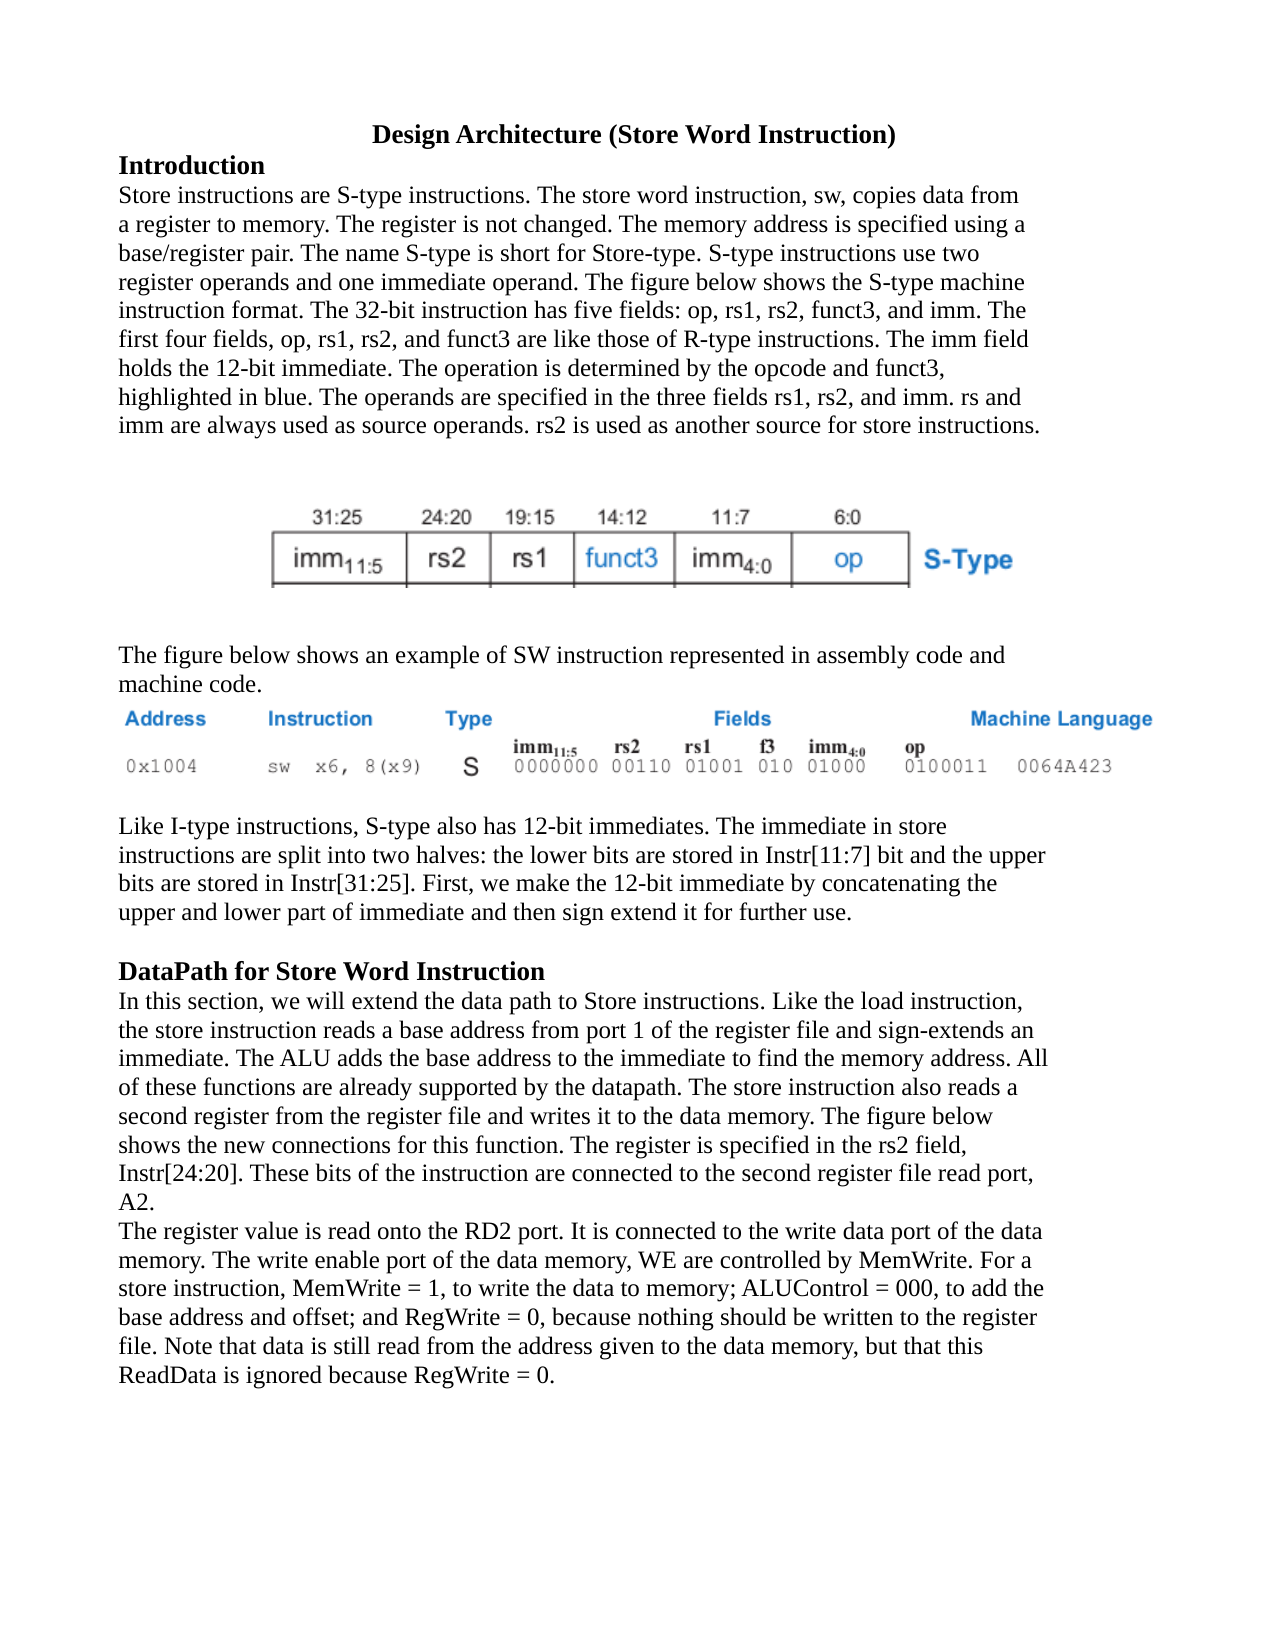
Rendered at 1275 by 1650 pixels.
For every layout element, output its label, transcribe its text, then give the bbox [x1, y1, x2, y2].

text memory. The write enable port of the data memory, WE are controlled by MemWrite. For a [118, 1245, 1157, 1273]
text Store instructions are S-type instructions. The store word instruction, sw, copies data from [118, 180, 1157, 209]
text holds the 12-bit immediate. The operation is determined by the opcode and funct3, [118, 353, 1157, 382]
picture [256, 496, 1019, 588]
picture [118, 697, 1157, 783]
text Design Architecture (Store Word Instruction) [118, 118, 1157, 149]
text instruction format. The 32-bit instruction has five fields: op, rs1, rs2, funct3, and imm. The [118, 295, 1157, 324]
text imm are always used as source operands. rs2 is used as another source for store instructions. [118, 410, 1157, 439]
text instructions are split into two halves: the lower bits are stored in Instr[11:7] bit and the upper [118, 840, 1157, 868]
text base address and offset; and RegWrite = 0, because nothing should be written to the register [118, 1302, 1157, 1331]
text first four fields, op, rs1, rs2, and funct3 are like those of R-type instructions. The imm field [118, 324, 1157, 353]
text highlighted in blue. The operands are specified in the three fields rs1, rs2, and imm. rs and [118, 382, 1157, 410]
text file. Note that data is still read from the address given to the data memory, but that this [118, 1331, 1157, 1360]
text The figure below shows an example of SW instruction represented in assembly code and [118, 640, 1157, 669]
text of these functions are already supported by the datapath. The store instruction also reads a [118, 1072, 1157, 1101]
text immediate. The ALU adds the base address to the immediate to find the memory address. All [118, 1043, 1157, 1072]
text machine code. [118, 669, 1157, 697]
text the store instruction reads a base address from port 1 of the register file and sign-extends an [118, 1015, 1157, 1043]
text Like I-type instructions, S-type also has 12-bit immediates. The immediate in store [118, 811, 1157, 840]
text second register from the register file and writes it to the data memory. The figure below [118, 1101, 1157, 1130]
text Introduction [118, 149, 1157, 180]
text In this section, we will extend the data path to Store instructions. Like the load instruction, [118, 986, 1157, 1015]
text A2. [118, 1187, 1157, 1216]
text Instr[24:20]. These bits of the instruction are connected to the second register file read port, [118, 1158, 1157, 1187]
text ReadData is ignored because RegWrite = 0. [118, 1360, 1157, 1388]
text bits are stored in Instr[31:25]. First, we make the 12-bit immediate by concatenating the [118, 868, 1157, 897]
text DataPath for Store Word Instruction [118, 955, 1157, 986]
text upper and lower part of immediate and then sign extend it for further use. [118, 897, 1157, 926]
text register operands and one immediate operand. The figure below shows the S-type machine [118, 267, 1157, 295]
text store instruction, MemWrite = 1, to write the data to memory; ALUControl = 000, to add the [118, 1273, 1157, 1302]
text base/register pair. The name S-type is short for Store-type. S-type instructions use two [118, 238, 1157, 267]
text The register value is read onto the RD2 port. It is connected to the write data port of the data [118, 1216, 1157, 1245]
text shows the new connections for this function. The register is specified in the rs2 field, [118, 1130, 1157, 1158]
text a register to memory. The register is not changed. The memory address is specified using a [118, 209, 1157, 238]
